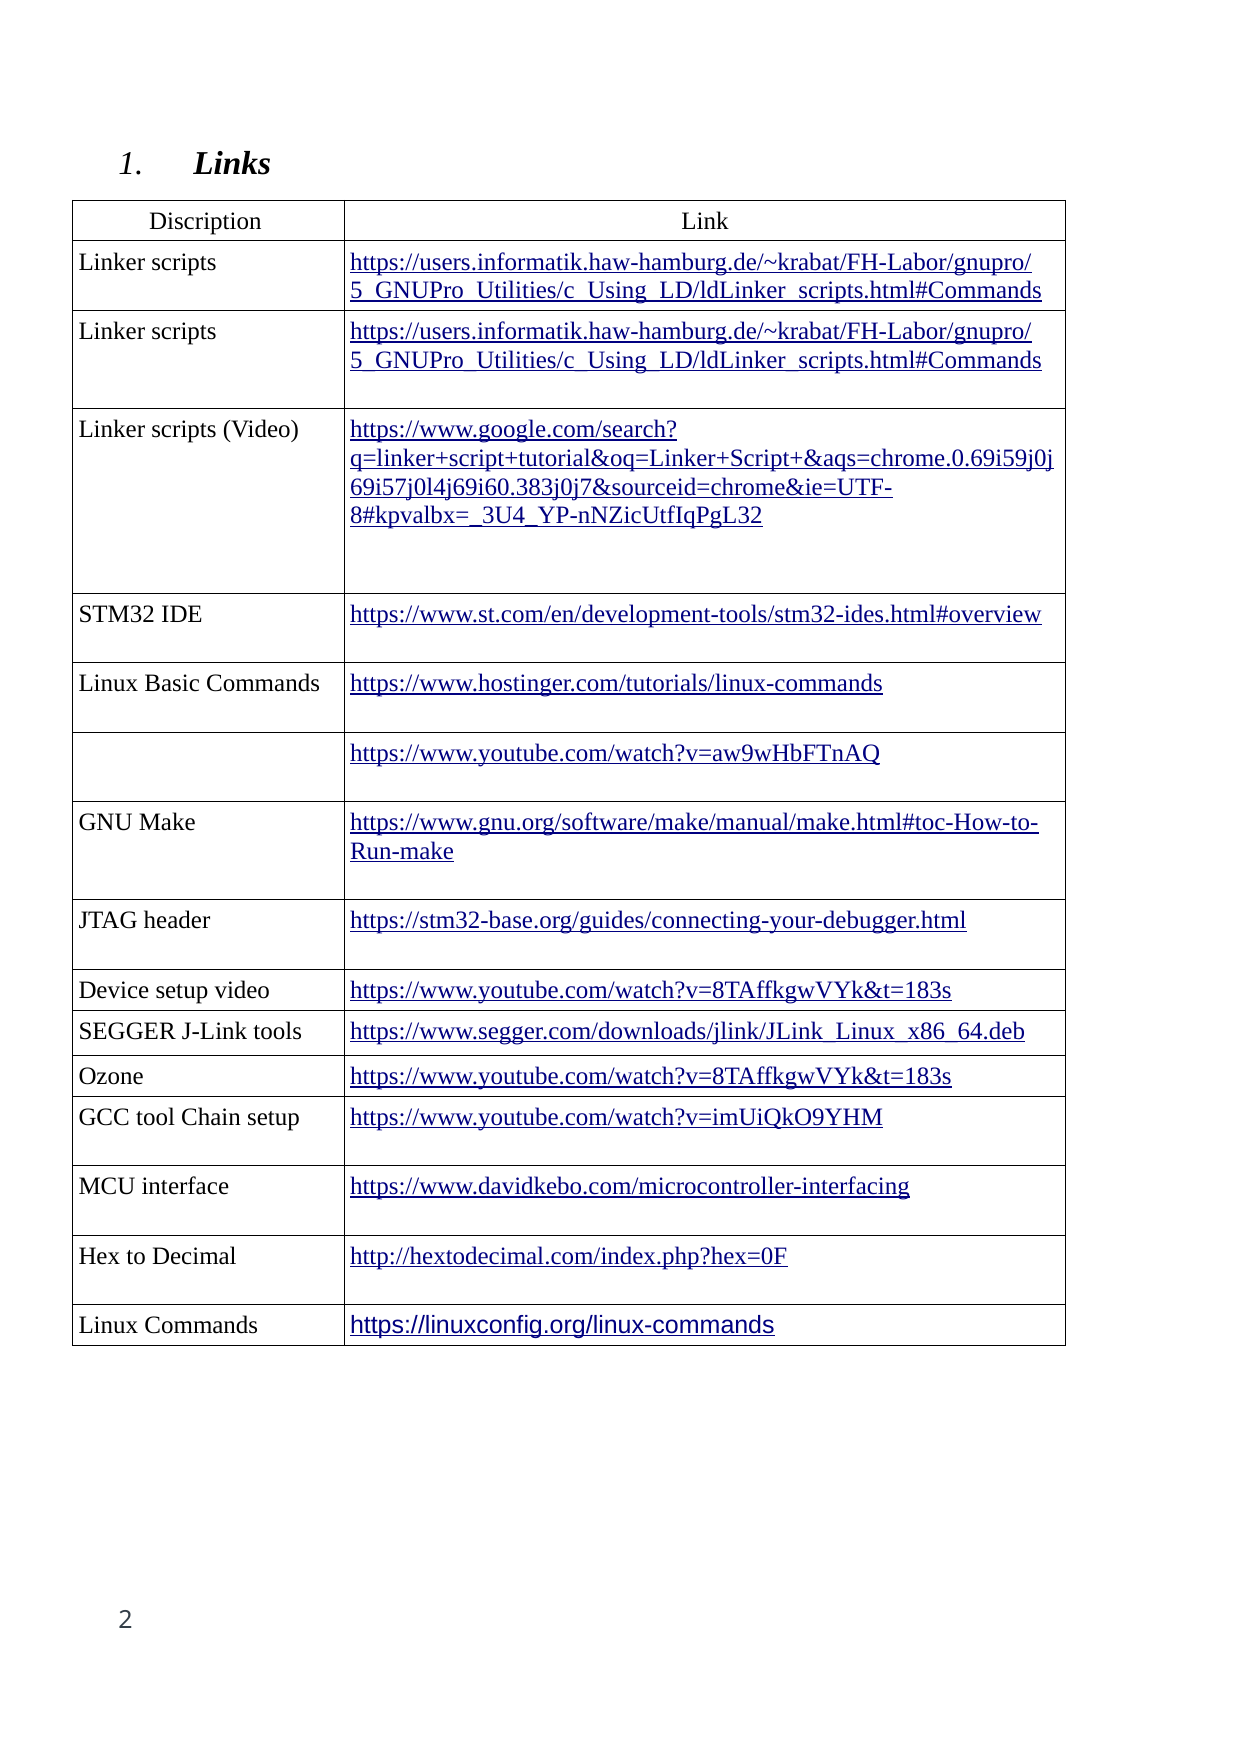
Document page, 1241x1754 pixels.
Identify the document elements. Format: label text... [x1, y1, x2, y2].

table_cell Linux Commands [73, 1305, 344, 1345]
table_cell https://www.hostinger.com/tutorials/linux-commands [345, 663, 1065, 732]
table_cell http://hextodecimal.com/index.php?hex=0F [345, 1236, 1065, 1304]
table_cell Linker scripts [73, 311, 344, 408]
table_cell Linker scripts [73, 241, 344, 310]
table_cell https://users.informatik.haw-hamburg.de/~krabat/FH-Labor/gnupro/5_GNUPro_Utilities/c_Using_LD/ldLinker_scripts.html#Commands [345, 311, 1065, 408]
table_cell https://www.st.com/en/development-tools/stm32-ides.html#overview [345, 594, 1065, 662]
table_cell https://www.youtube.com/watch?v=aw9wHbFTnAQ [345, 733, 1065, 801]
table_cell MCU interface [73, 1166, 344, 1234]
table_cell https://www.google.com/search?q=linker+script+tutorial&oq=Linker+Script+&aqs=chrome.0.69i59j0j69i57j0l4j69i60.383j0j7&sourceid=chrome&ie=UTF-8#kpvalbx=_3U4_YP-nNZicUtfIqPgL32 [345, 409, 1065, 593]
table_header Link [345, 201, 1065, 240]
table_cell https://www.youtube.com/watch?v=imUiQkO9YHM [345, 1097, 1065, 1165]
table_cell Hex to Decimal [73, 1236, 344, 1304]
table_cell JTAG header [73, 900, 344, 969]
table_cell STM32 IDE [73, 594, 344, 662]
table_cell https://users.informatik.haw-hamburg.de/~krabat/FH-Labor/gnupro/5_GNUPro_Utilities/c_Using_LD/ldLinker_scripts.html#Commands [345, 241, 1065, 310]
table_header Discription [73, 201, 344, 240]
table_cell GNU Make [73, 802, 344, 899]
table_cell Ozone [73, 1056, 344, 1096]
table_cell [73, 733, 344, 801]
table_cell https://www.youtube.com/watch?v=8TAffkgwVYk&t=183s [345, 1056, 1065, 1096]
table_cell https://stm32-base.org/guides/connecting-your-debugger.html [345, 900, 1065, 969]
table_cell SEGGER J-Link tools [73, 1011, 344, 1055]
table_cell https://www.gnu.org/software/make/manual/make.html#toc-How-to-Run-make [345, 802, 1065, 899]
table_cell Linux Basic Commands [73, 663, 344, 732]
subtitle Links [118, 143, 1122, 181]
table_cell Device setup video [73, 970, 344, 1009]
table_cell https://www.segger.com/downloads/jlink/JLink_Linux_x86_64.deb [345, 1011, 1065, 1055]
table_cell GCC tool Chain setup [73, 1097, 344, 1165]
table_cell https://www.youtube.com/watch?v=8TAffkgwVYk&t=183s [345, 970, 1065, 1009]
table_cell https://linuxconfig.org/linux-commands [345, 1305, 1065, 1345]
table_cell Linker scripts (Video) [73, 409, 344, 593]
table_cell https://www.davidkebo.com/microcontroller-interfacing [345, 1166, 1065, 1234]
